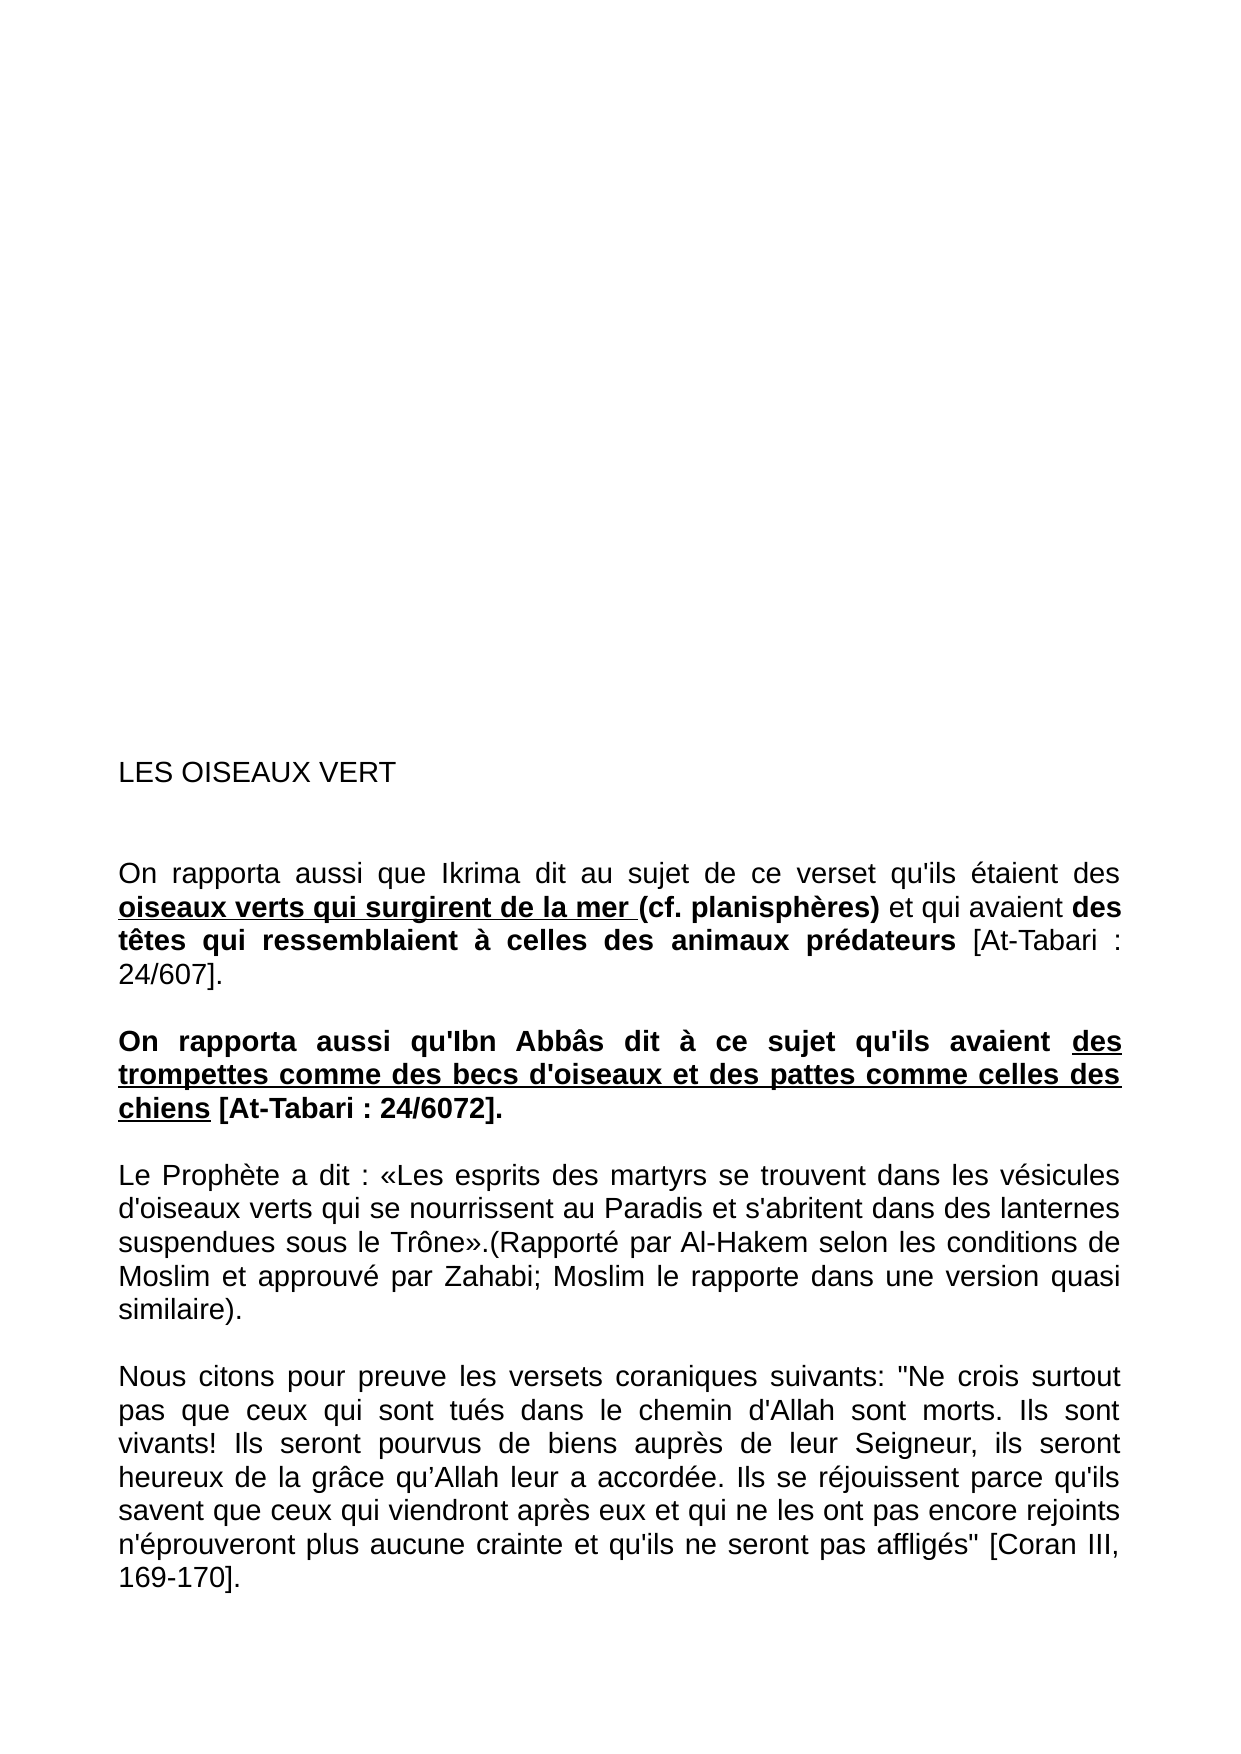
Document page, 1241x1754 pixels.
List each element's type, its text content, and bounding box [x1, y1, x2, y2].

text On rapporta aussi que Ikrima dit au sujet de ce verset qu'ils étaient des oiseaux verts qui surgirent de la mer (cf. planisphères) et qui avaient des têtes qui ressemblaient à celles des animaux prédateurs [At-Tabari : 24/607]. [118, 856, 1122, 990]
text chiens [At-Tabari : 24/6072]. [118, 1088, 1122, 1124]
text Le Prophète a dit : «Les esprits des martyrs se trouvent dans les vésicules d'oiseaux verts qui se nourrissent au Paradis et s'abritent dans des lanternes suspendues sous le Trône».(Rapporté par Al-Hakem selon les conditions de Moslim et approuvé par Zahabi; Moslim le rapporte dans une version quasi similaire). [118, 1158, 1122, 1326]
text Nous citons pour preuve les versets coraniques suivants: "Ne crois surtout pas que ceux qui sont tués dans le chemin d'Allah sont morts. Ils sont vivants! Ils seront pourvus de biens auprès de leur Seigneur, ils seront heureux de la grâce qu’Allah leur a accordée. Ils se réjouissent parce qu'ils savent que ceux qui viendront après eux et qui ne les ont pas encore rejoints n'éprouveront plus aucune crainte et qu'ils ne seront pas affligés" [Coran III, 169-170]. [118, 1359, 1122, 1594]
text LES OISEAUX VERT [118, 755, 1122, 789]
text On rapporta aussi qu'Ibn Abbâs dit à ce sujet qu'ils avaient des trompettes comme des becs d'oiseaux et des pattes comme celles des [118, 1024, 1122, 1086]
